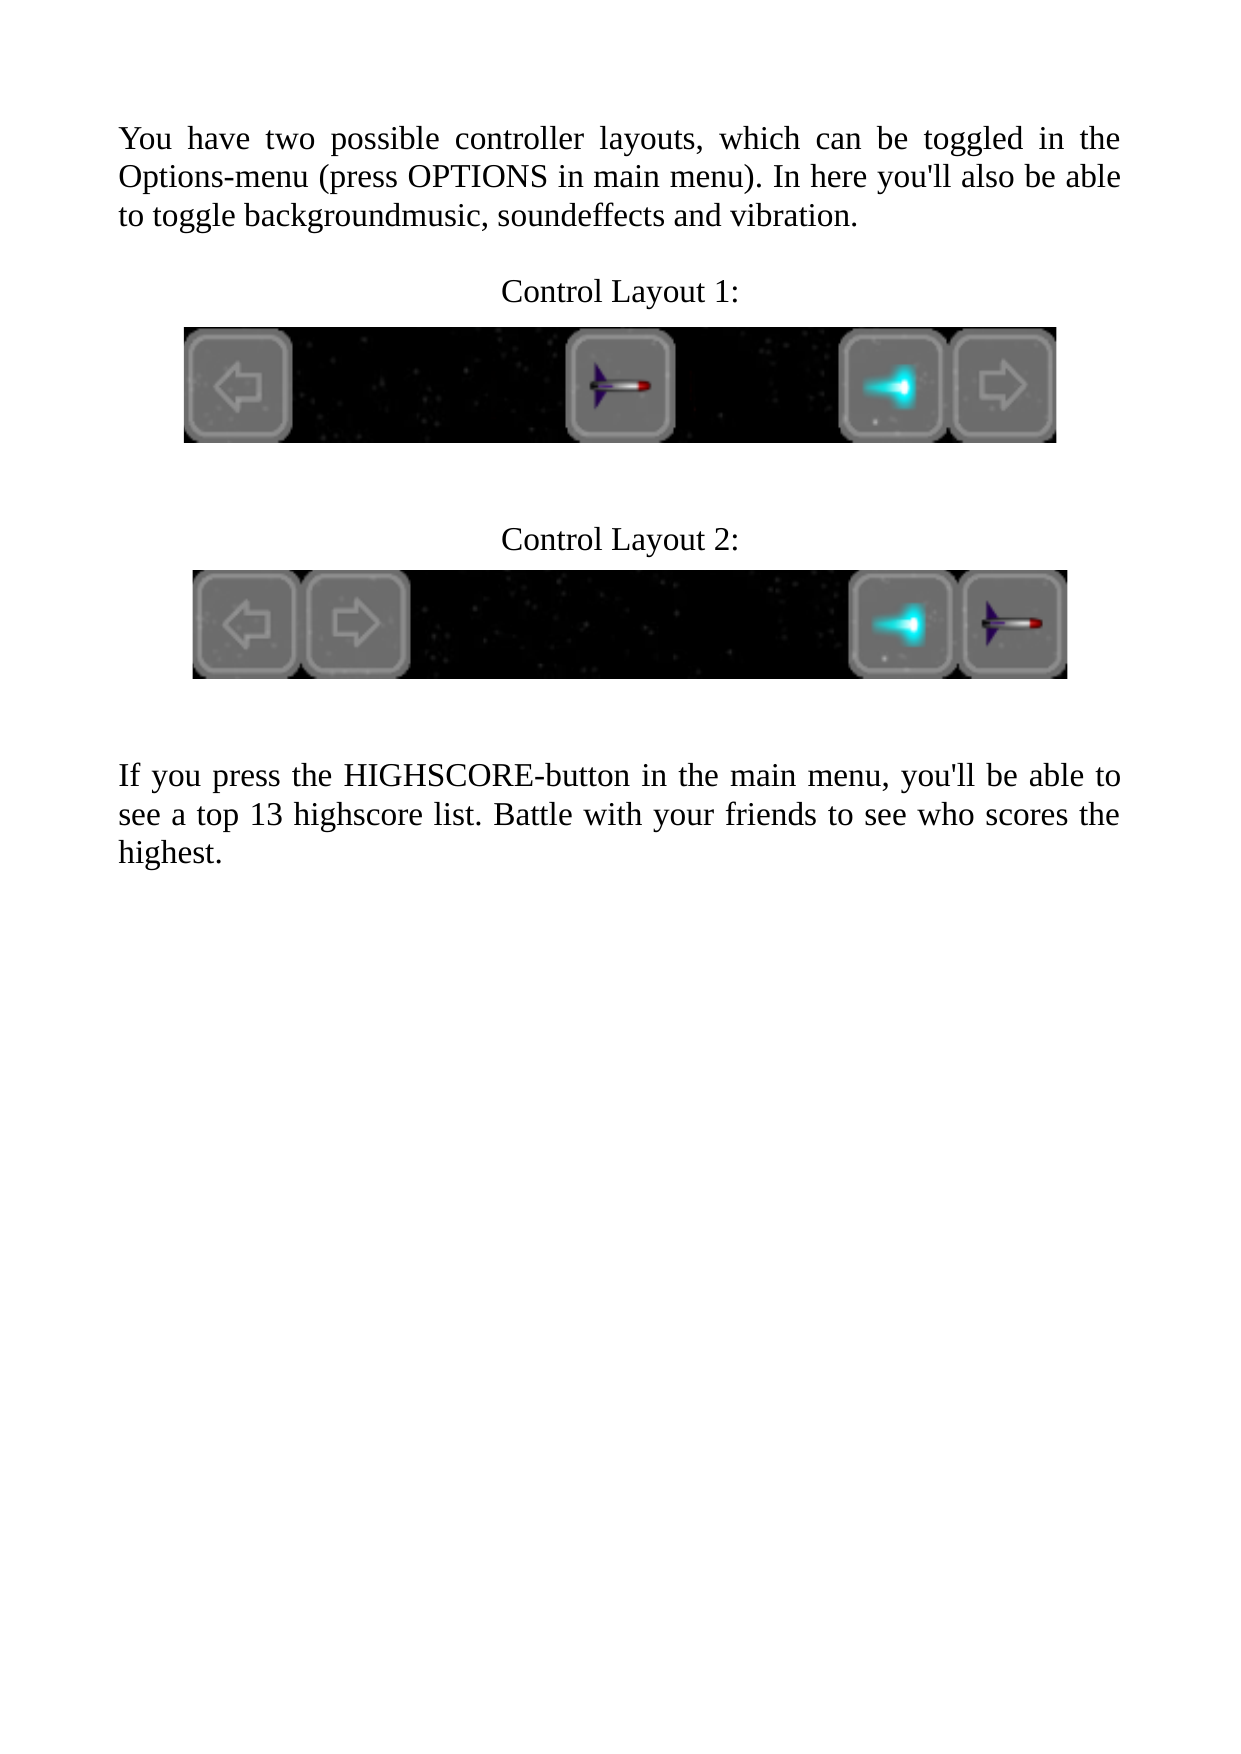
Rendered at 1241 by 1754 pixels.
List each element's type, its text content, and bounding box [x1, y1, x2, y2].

text Control Layout 2: [118, 520, 1122, 558]
picture [183, 327, 1057, 443]
text You have two possible controller layouts, which can be toggled in the Options-menu (press OPTIONS in main menu). In here you'll also be able to toggle backgroundmusic, soundeffects and vibration. [118, 118, 1122, 233]
text Control Layout 1: [118, 271, 1122, 310]
picture [192, 570, 1068, 679]
text If you press the HIGHSCORE-button in the main menu, you'll be able to see a top 13 highscore list. Battle with your friends to see who scores the highest. [118, 756, 1122, 871]
